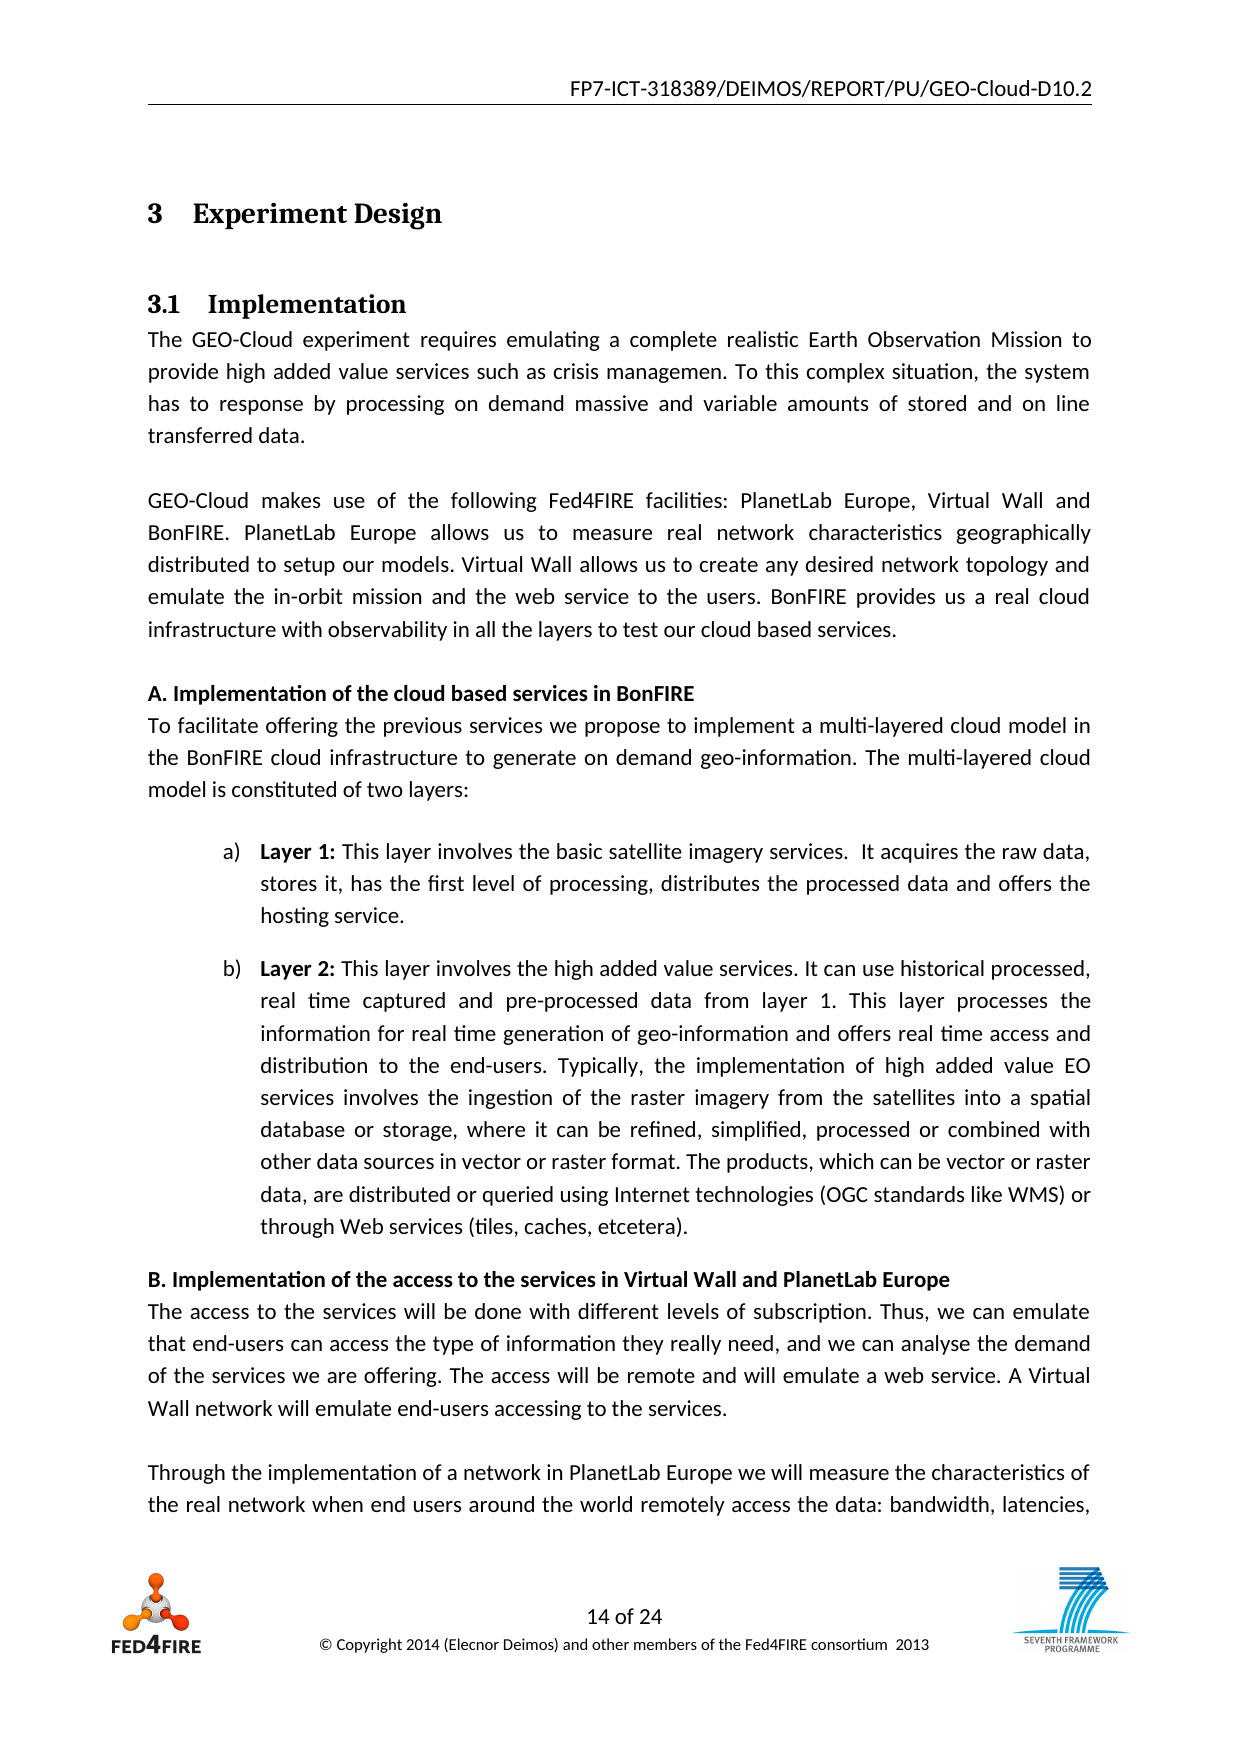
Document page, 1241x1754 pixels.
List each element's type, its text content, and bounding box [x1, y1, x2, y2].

text The access to the services will be done with different levels of subscription. Thus, we can emulate that end-users can access the type of information they really need, and we can analyse the demand of the services we are offering. The access will be remote and will emulate a web service. A Virtual Wall network will emulate end-users accessing to the services. [148, 1297, 1092, 1422]
text Through the implementation of a network in PlanetLab Europe we will measure the characteristics of the real network when end users around the world remotely access the data: bandwidth, latencies, [148, 1458, 1092, 1518]
text B. Implementation of the access to the services in Virtual Wall and PlanetLab Europe [148, 1265, 1092, 1293]
subtitle Experiment Design [148, 198, 1092, 231]
text GEO-Cloud makes use of the following Fed4FIRE facilities: PlanetLab Europe, Virtual Wall and BonFIRE. PlanetLab Europe allows us to measure real network characteristics geographically distributed to setup our models. Virtual Wall allows us to create any desired network topology and emulate the in-orbit mission and the web service to the users. BonFIRE provides us a real cloud infrastructure with observability in all the layers to test our cloud based services. [148, 486, 1092, 643]
list Layer 1: This layer involves the basic satellite imagery services. It acquires the raw data, stores it, has the first level of processing, distributes the processed data and offers the hosting service. [223, 837, 1092, 929]
text A. Implementation of the cloud based services in BonFIRE [148, 679, 1092, 707]
list Layer 2: This layer involves the high added value services. It can use historical processed, real time captured and pre-processed data from layer 1. This layer processes the information for real time generation of geo-information and offers real time access and distribution to the end-users. Typically, the implementation of high added value EO services involves the ingestion of the raster imagery from the satellites into a spatial database or storage, where it can be refined, simplified, processed or combined with other data sources in vector or raster format. The products, which can be vector or raster data, are distributed or queried using Internet technologies (OGC standards like WMS) or through Web services (tiles, caches, etcetera). [223, 954, 1092, 1240]
subtitle Implementation [148, 289, 1092, 320]
text To facilitate offering the previous services we propose to implement a multi-layered cloud model in the BonFIRE cloud infrastructure to generate on demand geo-information. The multi-layered cloud model is constituted of two layers: [148, 711, 1092, 804]
text The GEO-Cloud experiment requires emulating a complete realistic Earth Observation Mission to provide high added value services such as crisis managemen. To this complex situation, the system has to response by processing on demand massive and variable amounts of stored and on line transferred data. [148, 325, 1092, 449]
